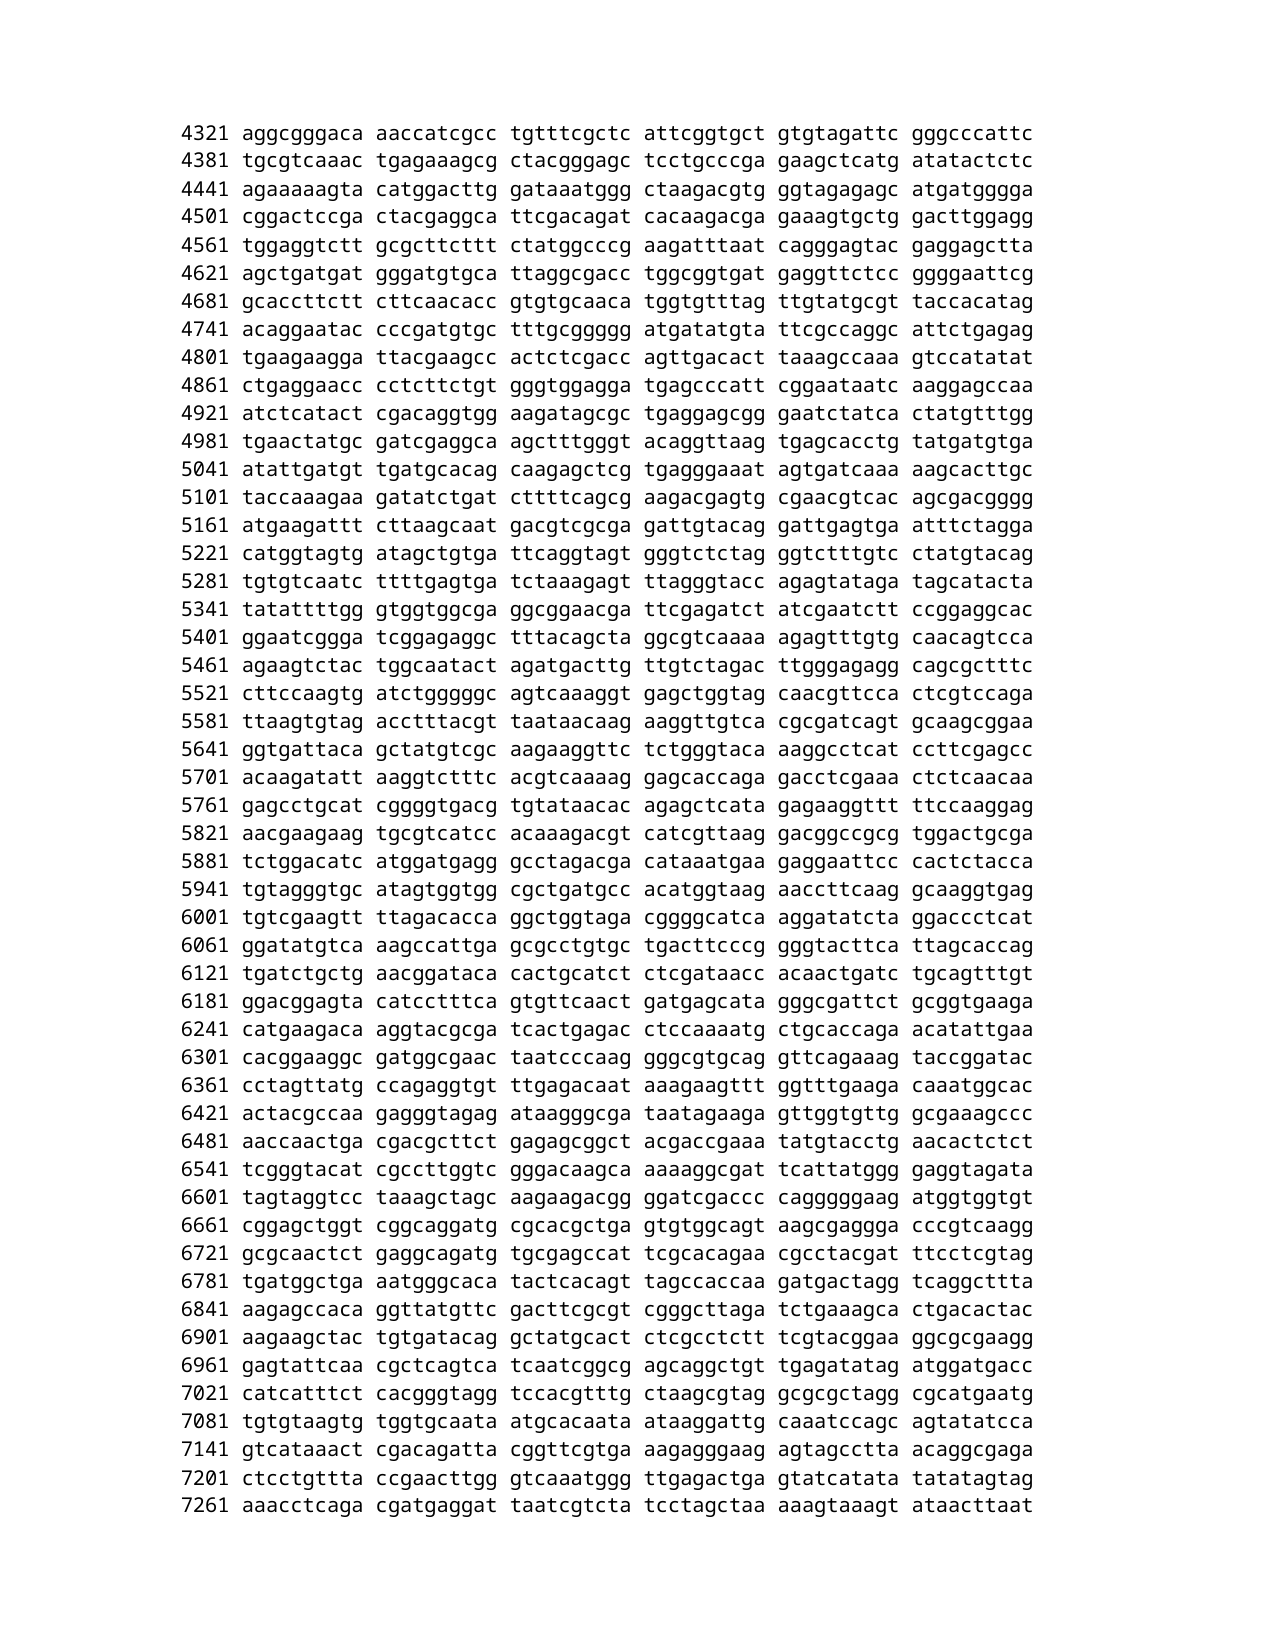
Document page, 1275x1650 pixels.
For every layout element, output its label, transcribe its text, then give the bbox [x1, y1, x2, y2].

text 4621 agctgatgat gggatgtgca ttaggcgacc tggcggtgat gaggttctcc ggggaattcg [118, 258, 1157, 286]
text 5341 tatattttgg gtggtggcga ggcggaacga ttcgagatct atcgaatctt ccggaggcac [118, 594, 1157, 622]
text 7261 aaacctcaga cgatgaggat taatcgtcta tcctagctaa aaagtaaagt ataacttaat [118, 1491, 1157, 1519]
text 5281 tgtgtcaatc ttttgagtga tctaaagagt ttagggtacc agagtataga tagcatacta [118, 566, 1157, 594]
text 6541 tcgggtacat cgccttggtc gggacaagca aaaaggcgat tcattatggg gaggtagata [118, 1155, 1157, 1183]
text 5941 tgtagggtgc atagtggtgg cgctgatgcc acatggtaag aaccttcaag gcaaggtgag [118, 875, 1157, 903]
text 6241 catgaagaca aggtacgcga tcactgagac ctccaaaatg ctgcaccaga acatattgaa [118, 1015, 1157, 1043]
text 5701 acaagatatt aaggtctttc acgtcaaaag gagcaccaga gacctcgaaa ctctcaacaa [118, 763, 1157, 791]
text 6361 cctagttatg ccagaggtgt ttgagacaat aaagaagttt ggtttgaaga caaatggcac [118, 1071, 1157, 1099]
text 5461 agaagtctac tggcaatact agatgacttg ttgtctagac ttgggagagg cagcgctttc [118, 651, 1157, 678]
text 4921 atctcatact cgacaggtgg aagatagcgc tgaggagcgg gaatctatca ctatgtttgg [118, 398, 1157, 426]
text 4321 aggcgggaca aaccatcgcc tgtttcgctc attcggtgct gtgtagattc gggcccattc [118, 118, 1157, 146]
text 6001 tgtcgaagtt ttagacacca ggctggtaga cggggcatca aggatatcta ggaccctcat [118, 903, 1157, 931]
text 5161 atgaagattt cttaagcaat gacgtcgcga gattgtacag gattgagtga atttctagga [118, 510, 1157, 538]
text 4681 gcaccttctt cttcaacacc gtgtgcaaca tggtgtttag ttgtatgcgt taccacatag [118, 286, 1157, 314]
text 6661 cggagctggt cggcaggatg cgcacgctga gtgtggcagt aagcgaggga cccgtcaagg [118, 1211, 1157, 1239]
text 6721 gcgcaactct gaggcagatg tgcgagccat tcgcacagaa cgcctacgat ttcctcgtag [118, 1239, 1157, 1267]
text 4381 tgcgtcaaac tgagaaagcg ctacgggagc tcctgcccga gaagctcatg atatactctc [118, 146, 1157, 174]
text 7021 catcatttct cacgggtagg tccacgtttg ctaagcgtag gcgcgctagg cgcatgaatg [118, 1379, 1157, 1407]
text 5821 aacgaagaag tgcgtcatcc acaaagacgt catcgttaag gacggccgcg tggactgcga [118, 819, 1157, 847]
text 4561 tggaggtctt gcgcttcttt ctatggcccg aagatttaat cagggagtac gaggagctta [118, 230, 1157, 258]
text 5101 taccaaagaa gatatctgat cttttcagcg aagacgagtg cgaacgtcac agcgacgggg [118, 482, 1157, 510]
text 6901 aagaagctac tgtgatacag gctatgcact ctcgcctctt tcgtacggaa ggcgcgaagg [118, 1323, 1157, 1351]
text 4741 acaggaatac cccgatgtgc tttgcggggg atgatatgta ttcgccaggc attctgagag [118, 314, 1157, 342]
text 7081 tgtgtaagtg tggtgcaata atgcacaata ataaggattg caaatccagc agtatatcca [118, 1407, 1157, 1435]
text 4981 tgaactatgc gatcgaggca agctttgggt acaggttaag tgagcacctg tatgatgtga [118, 426, 1157, 454]
text 5881 tctggacatc atggatgagg gcctagacga cataaatgaa gaggaattcc cactctacca [118, 847, 1157, 875]
text 4441 agaaaaagta catggacttg gataaatggg ctaagacgtg ggtagagagc atgatgggga [118, 174, 1157, 202]
text 4801 tgaagaagga ttacgaagcc actctcgacc agttgacact taaagccaaa gtccatatat [118, 342, 1157, 370]
text 6481 aaccaactga cgacgcttct gagagcggct acgaccgaaa tatgtacctg aacactctct [118, 1127, 1157, 1155]
text 4501 cggactccga ctacgaggca ttcgacagat cacaagacga gaaagtgctg gacttggagg [118, 202, 1157, 230]
text 6601 tagtaggtcc taaagctagc aagaagacgg ggatcgaccc cagggggaag atggtggtgt [118, 1183, 1157, 1211]
text 6781 tgatggctga aatgggcaca tactcacagt tagccaccaa gatgactagg tcaggcttta [118, 1267, 1157, 1295]
text 7141 gtcataaact cgacagatta cggttcgtga aagagggaag agtagcctta acaggcgaga [118, 1435, 1157, 1463]
text 5641 ggtgattaca gctatgtcgc aagaaggttc tctgggtaca aaggcctcat ccttcgagcc [118, 734, 1157, 763]
text 6421 actacgccaa gagggtagag ataagggcga taatagaaga gttggtgttg gcgaaagccc [118, 1099, 1157, 1127]
text 6061 ggatatgtca aagccattga gcgcctgtgc tgacttcccg gggtacttca ttagcaccag [118, 931, 1157, 959]
text 5761 gagcctgcat cggggtgacg tgtataacac agagctcata gagaaggttt ttccaaggag [118, 791, 1157, 819]
text 5581 ttaagtgtag acctttacgt taataacaag aaggttgtca cgcgatcagt gcaagcggaa [118, 707, 1157, 734]
text 6181 ggacggagta catcctttca gtgttcaact gatgagcata gggcgattct gcggtgaaga [118, 987, 1157, 1015]
text 6961 gagtattcaa cgctcagtca tcaatcggcg agcaggctgt tgagatatag atggatgacc [118, 1351, 1157, 1379]
text 6121 tgatctgctg aacggataca cactgcatct ctcgataacc acaactgatc tgcagtttgt [118, 959, 1157, 987]
text 7201 ctcctgttta ccgaacttgg gtcaaatggg ttgagactga gtatcatata tatatagtag [118, 1463, 1157, 1491]
text 5521 cttccaagtg atctgggggc agtcaaaggt gagctggtag caacgttcca ctcgtccaga [118, 678, 1157, 707]
text 4861 ctgaggaacc cctcttctgt gggtggagga tgagcccatt cggaataatc aaggagccaa [118, 370, 1157, 398]
text 5221 catggtagtg atagctgtga ttcaggtagt gggtctctag ggtctttgtc ctatgtacag [118, 538, 1157, 566]
text 6841 aagagccaca ggttatgttc gacttcgcgt cgggcttaga tctgaaagca ctgacactac [118, 1295, 1157, 1323]
text 5041 atattgatgt tgatgcacag caagagctcg tgagggaaat agtgatcaaa aagcacttgc [118, 454, 1157, 482]
text 6301 cacggaaggc gatggcgaac taatcccaag gggcgtgcag gttcagaaag taccggatac [118, 1043, 1157, 1071]
text 5401 ggaatcggga tcggagaggc tttacagcta ggcgtcaaaa agagtttgtg caacagtcca [118, 622, 1157, 651]
